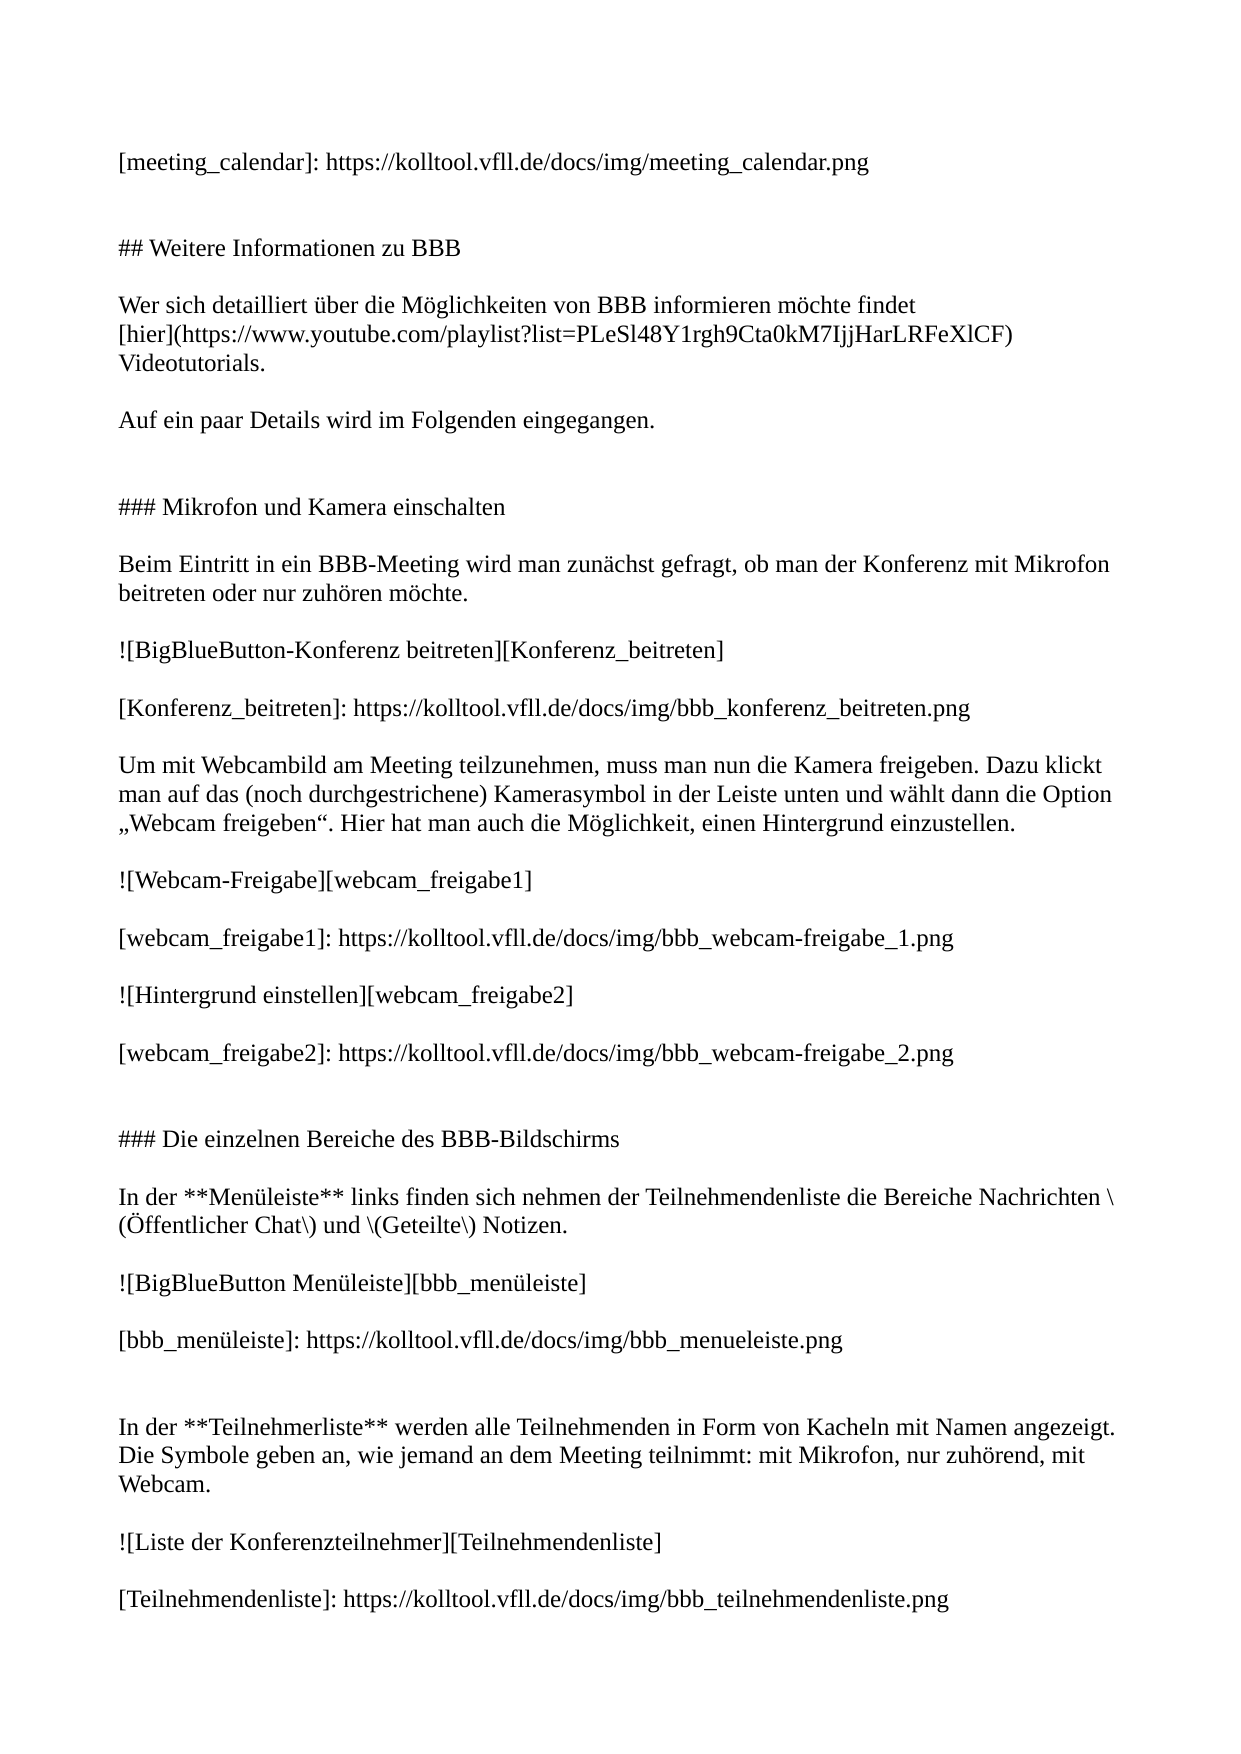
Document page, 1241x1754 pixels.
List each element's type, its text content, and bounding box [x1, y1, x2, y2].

text In der **Teilnehmerliste** werden alle Teilnehmenden in Form von Kacheln mit Namen angezeigt. Die Symbole geben an, wie jemand an dem Meeting teilnimmt: mit Mikrofon, nur zuhörend, mit Webcam. [118, 1412, 1122, 1498]
text ![Hintergrund einstellen][webcam_freigabe2] [118, 981, 1122, 1009]
text [bbb_menüleiste]: https://kolltool.vfll.de/docs/img/bbb_menueleiste.png [118, 1326, 1122, 1354]
text [webcam_freigabe2]: https://kolltool.vfll.de/docs/img/bbb_webcam-freigabe_2.png [118, 1038, 1122, 1067]
text ### Mikrofon und Kamera einschalten [118, 492, 1122, 521]
text ![BigBlueButton-Konferenz beitreten][Konferenz_beitreten] [118, 636, 1122, 664]
text [meeting_calendar]: https://kolltool.vfll.de/docs/img/meeting_calendar.png [118, 147, 1122, 176]
text [Konferenz_beitreten]: https://kolltool.vfll.de/docs/img/bbb_konferenz_beitreten.png [118, 693, 1122, 722]
text Um mit Webcambild am Meeting teilzunehmen, muss man nun die Kamera freigeben. Dazu klickt man auf das (noch durchgestrichene) Kamerasymbol in der Leiste unten und wählt dann die Option „Webcam freigeben“. Hier hat man auch die Möglichkeit, einen Hintergrund einzustellen. [118, 751, 1122, 837]
text Beim Eintritt in ein BBB-Meeting wird man zunächst gefragt, ob man der Konferenz mit Mikrofon beitreten oder nur zuhören möchte. [118, 549, 1122, 607]
text [webcam_freigabe1]: https://kolltool.vfll.de/docs/img/bbb_webcam-freigabe_1.png [118, 923, 1122, 952]
text ![BigBlueButton Menüleiste][bbb_menüleiste] [118, 1268, 1122, 1297]
text Wer sich detailliert über die Möglichkeiten von BBB informieren möchte findet [hier](https://www.youtube.com/playlist?list=PLeSl48Y1rgh9Cta0kM7IjjHarLRFeXlCF) Videotutorials. [118, 291, 1122, 377]
text ![Liste der Konferenzteilnehmer][Teilnehmendenliste] [118, 1527, 1122, 1556]
text ## Weitere Informationen zu BBB [118, 233, 1122, 262]
text Auf ein paar Details wird im Folgenden eingegangen. [118, 406, 1122, 434]
text ![Webcam-Freigabe][webcam_freigabe1] [118, 866, 1122, 894]
text In der **Menüleiste** links finden sich nehmen der Teilnehmendenliste die Bereiche Nachrichten \(Öffentlicher Chat\) und \(Geteilte\) Notizen. [118, 1182, 1122, 1239]
text [Teilnehmendenliste]: https://kolltool.vfll.de/docs/img/bbb_teilnehmendenliste.png [118, 1584, 1122, 1613]
text ### Die einzelnen Bereiche des BBB-Bildschirms [118, 1124, 1122, 1153]
